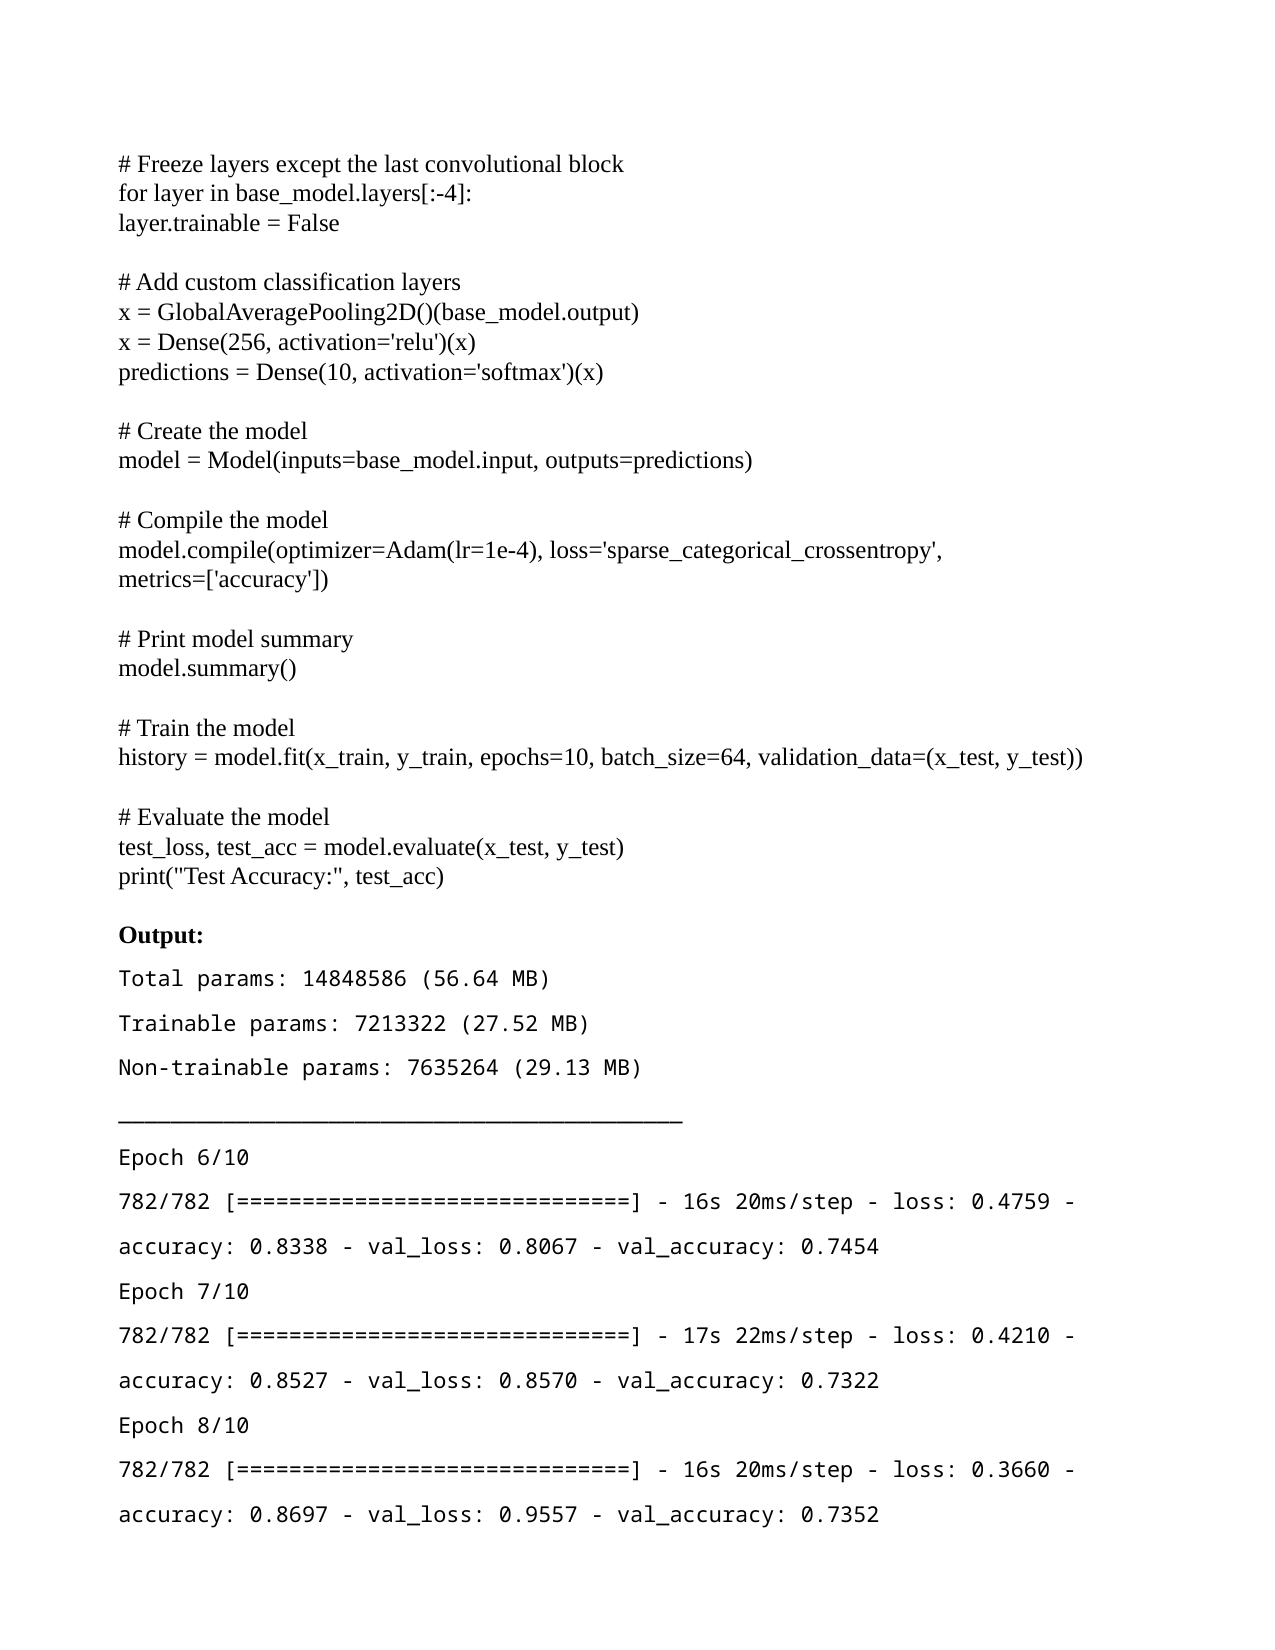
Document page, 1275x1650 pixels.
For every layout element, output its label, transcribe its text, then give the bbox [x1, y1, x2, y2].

text Output: [118, 920, 1157, 948]
text x = GlobalAveragePooling2D()(base_model.output) [118, 296, 1157, 326]
text # Train the model [118, 712, 1157, 742]
text Non-trainable params: 7635264 (29.13 MB) ___________________________________________ [118, 1052, 1157, 1127]
text x = Dense(256, activation='relu')(x) [118, 326, 1157, 356]
text # Compile the model [118, 504, 1157, 534]
text test_loss, test_acc = model.evaluate(x_test, y_test) [118, 831, 1157, 860]
text history = model.fit(x_train, y_train, epochs=10, batch_size=64, validation_data=(x_test, y_test)) [118, 742, 1157, 771]
text 782/782 [==============================] - 16s 20ms/step - loss: 0.3660 - accuracy: 0.8697 - val_loss: 0.9557 - val_accuracy: 0.7352 [118, 1454, 1157, 1529]
text Trainable params: 7213322 (27.52 MB) [118, 1007, 1157, 1037]
text # Create the model [118, 415, 1157, 445]
text # Add custom classification layers [118, 267, 1157, 296]
text for layer in base_model.layers[:-4]: [118, 177, 1157, 207]
text Epoch 8/10 [118, 1410, 1157, 1439]
text predictions = Dense(10, activation='softmax')(x) [118, 356, 1157, 385]
text Epoch 7/10 [118, 1276, 1157, 1305]
text Epoch 6/10 [118, 1142, 1157, 1171]
text # Freeze layers except the last convolutional block [118, 148, 1157, 177]
text 782/782 [==============================] - 16s 20ms/step - loss: 0.4759 - accuracy: 0.8338 - val_loss: 0.8067 - val_accuracy: 0.7454 [118, 1186, 1157, 1261]
text model.compile(optimizer=Adam(lr=1e-4), loss='sparse_categorical_crossentropy', metrics=['accuracy']) [118, 534, 1157, 593]
text 782/782 [==============================] - 17s 22ms/step - loss: 0.4210 - accuracy: 0.8527 - val_loss: 0.8570 - val_accuracy: 0.7322 [118, 1320, 1157, 1395]
text model = Model(inputs=base_model.input, outputs=predictions) [118, 445, 1157, 474]
text # Evaluate the model [118, 801, 1157, 831]
text model.summary() [118, 652, 1157, 682]
text # Print model summary [118, 623, 1157, 652]
text layer.trainable = False [118, 207, 1157, 237]
text Total params: 14848586 (56.64 MB) [118, 963, 1157, 993]
text print("Test Accuracy:", test_acc) [118, 860, 1157, 890]
